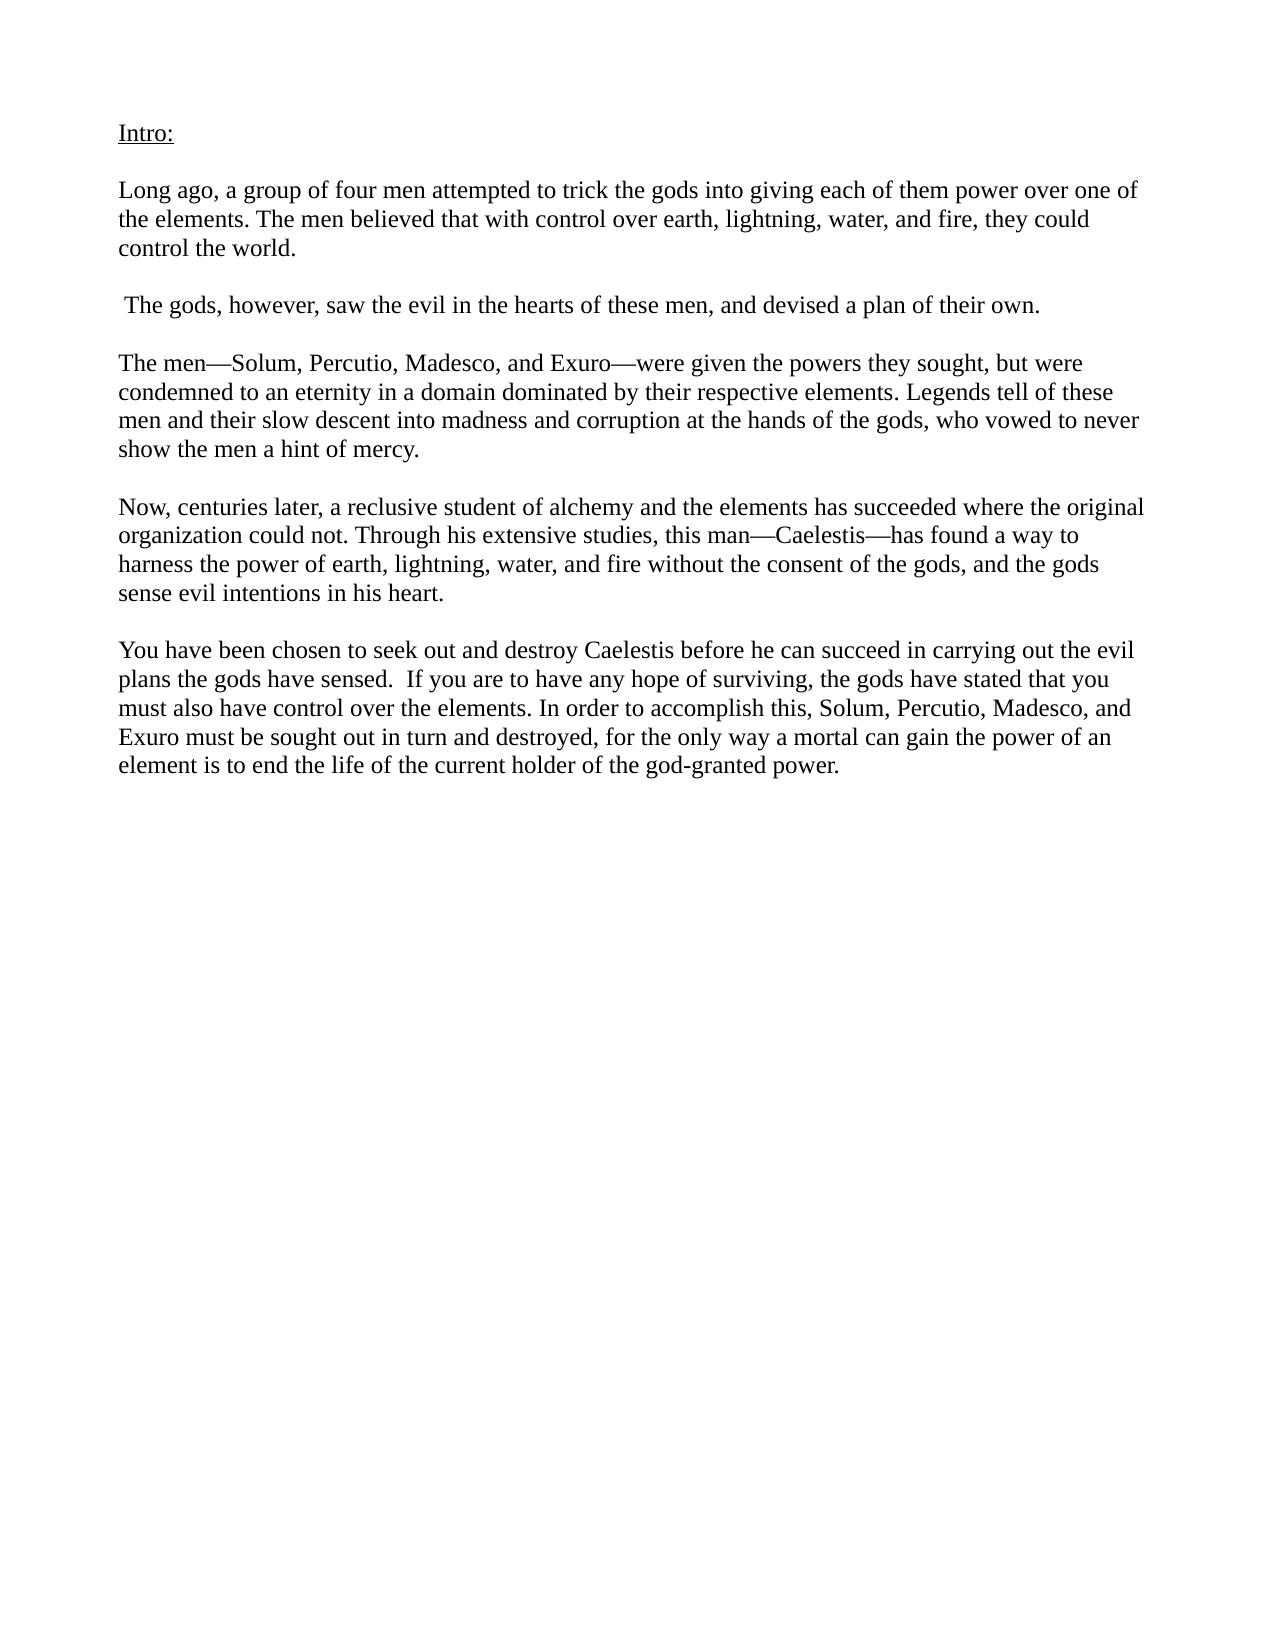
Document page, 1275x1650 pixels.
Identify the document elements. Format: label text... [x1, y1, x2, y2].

text The men—Solum, Percutio, Madesco, and Exuro—were given the powers they sought, but were condemned to an eternity in a domain dominated by their respective elements. Legends tell of these men and their slow descent into madness and corruption at the hands of the gods, who vowed to never show the men a hint of mercy. [118, 348, 1157, 463]
text Now, centuries later, a reclusive student of alchemy and the elements has succeeded where the original organization could not. Through his extensive studies, this man—Caelestis—has found a way to harness the power of earth, lightning, water, and fire without the consent of the gods, and the gods sense evil intentions in his heart. [118, 492, 1157, 607]
text You have been chosen to seek out and destroy Caelestis before he can succeed in carrying out the evil plans the gods have sensed. If you are to have any hope of surviving, the gods have stated that you must also have control over the elements. In order to accomplish this, Solum, Percutio, Madesco, and Exuro must be sought out in turn and destroyed, for the only way a mortal can gain the power of an element is to end the life of the current holder of the god-granted power. [118, 636, 1157, 779]
text The gods, however, saw the evil in the hearts of these men, and devised a plan of their own. [118, 291, 1157, 319]
text Intro: [118, 118, 1157, 147]
text Long ago, a group of four men attempted to trick the gods into giving each of them power over one of the elements. The men believed that with control over earth, lightning, water, and fire, they could control the world. [118, 176, 1157, 262]
